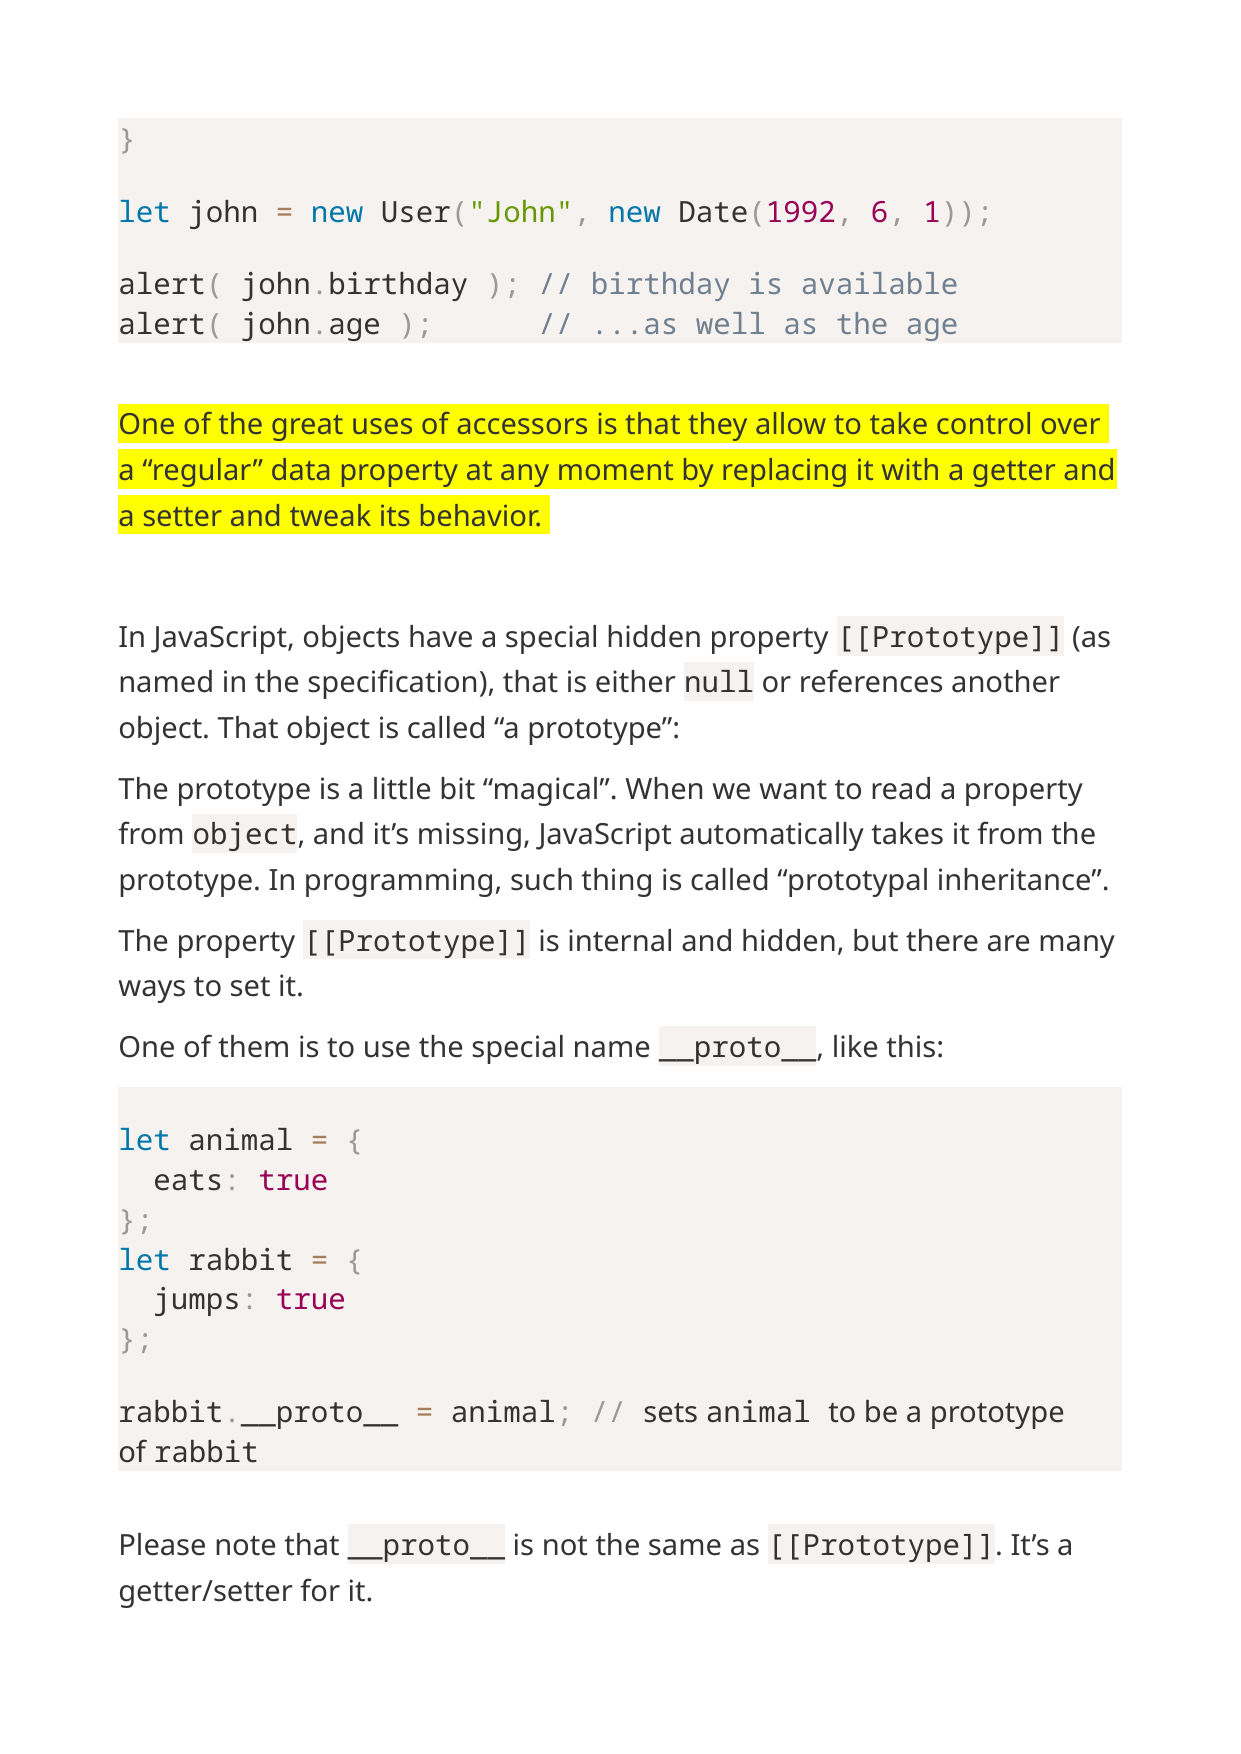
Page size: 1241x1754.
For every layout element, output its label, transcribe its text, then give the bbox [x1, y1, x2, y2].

text alert( john.birthday ); // birthday is available [118, 263, 1122, 303]
text One of the great uses of accessors is that they allow to take control over a “regular” data property at any moment by replacing it with a getter and a setter and tweak its behavior. [118, 403, 1122, 534]
text In JavaScript, objects have a special hidden property [[Prototype]] (as named in the specification), that is either null or references another object. That object is called “a prototype”: [118, 616, 1122, 747]
text }; [118, 1318, 1122, 1358]
text let john = new User("John", new Date(1992, 6, 1)); [118, 191, 1122, 231]
text let animal = { [118, 1120, 1122, 1159]
text eats: true [118, 1159, 1122, 1199]
text rabbit.__proto__ = animal; // sets animal to be a prototype of rabbit [118, 1391, 1122, 1471]
text Please note that __proto__ is not the same as [[Prototype]]. It’s a getter/setter for it. [118, 1524, 1122, 1609]
text } [118, 118, 1122, 158]
text The prototype is a little bit “magical”. When we want to read a property from object, and it’s missing, JavaScript automatically takes it from the prototype. In programming, such thing is called “prototypal inheritance”. [118, 768, 1122, 899]
text One of them is to use the special name __proto__, like this: [118, 1026, 1122, 1066]
text }; [118, 1199, 1122, 1239]
text The property [[Prototype]] is internal and hidden, but there are many ways to set it. [118, 920, 1122, 1005]
text let rabbit = { [118, 1239, 1122, 1279]
text alert( john.age ); // ...as well as the age [118, 303, 1122, 343]
text jumps: true [118, 1279, 1122, 1318]
